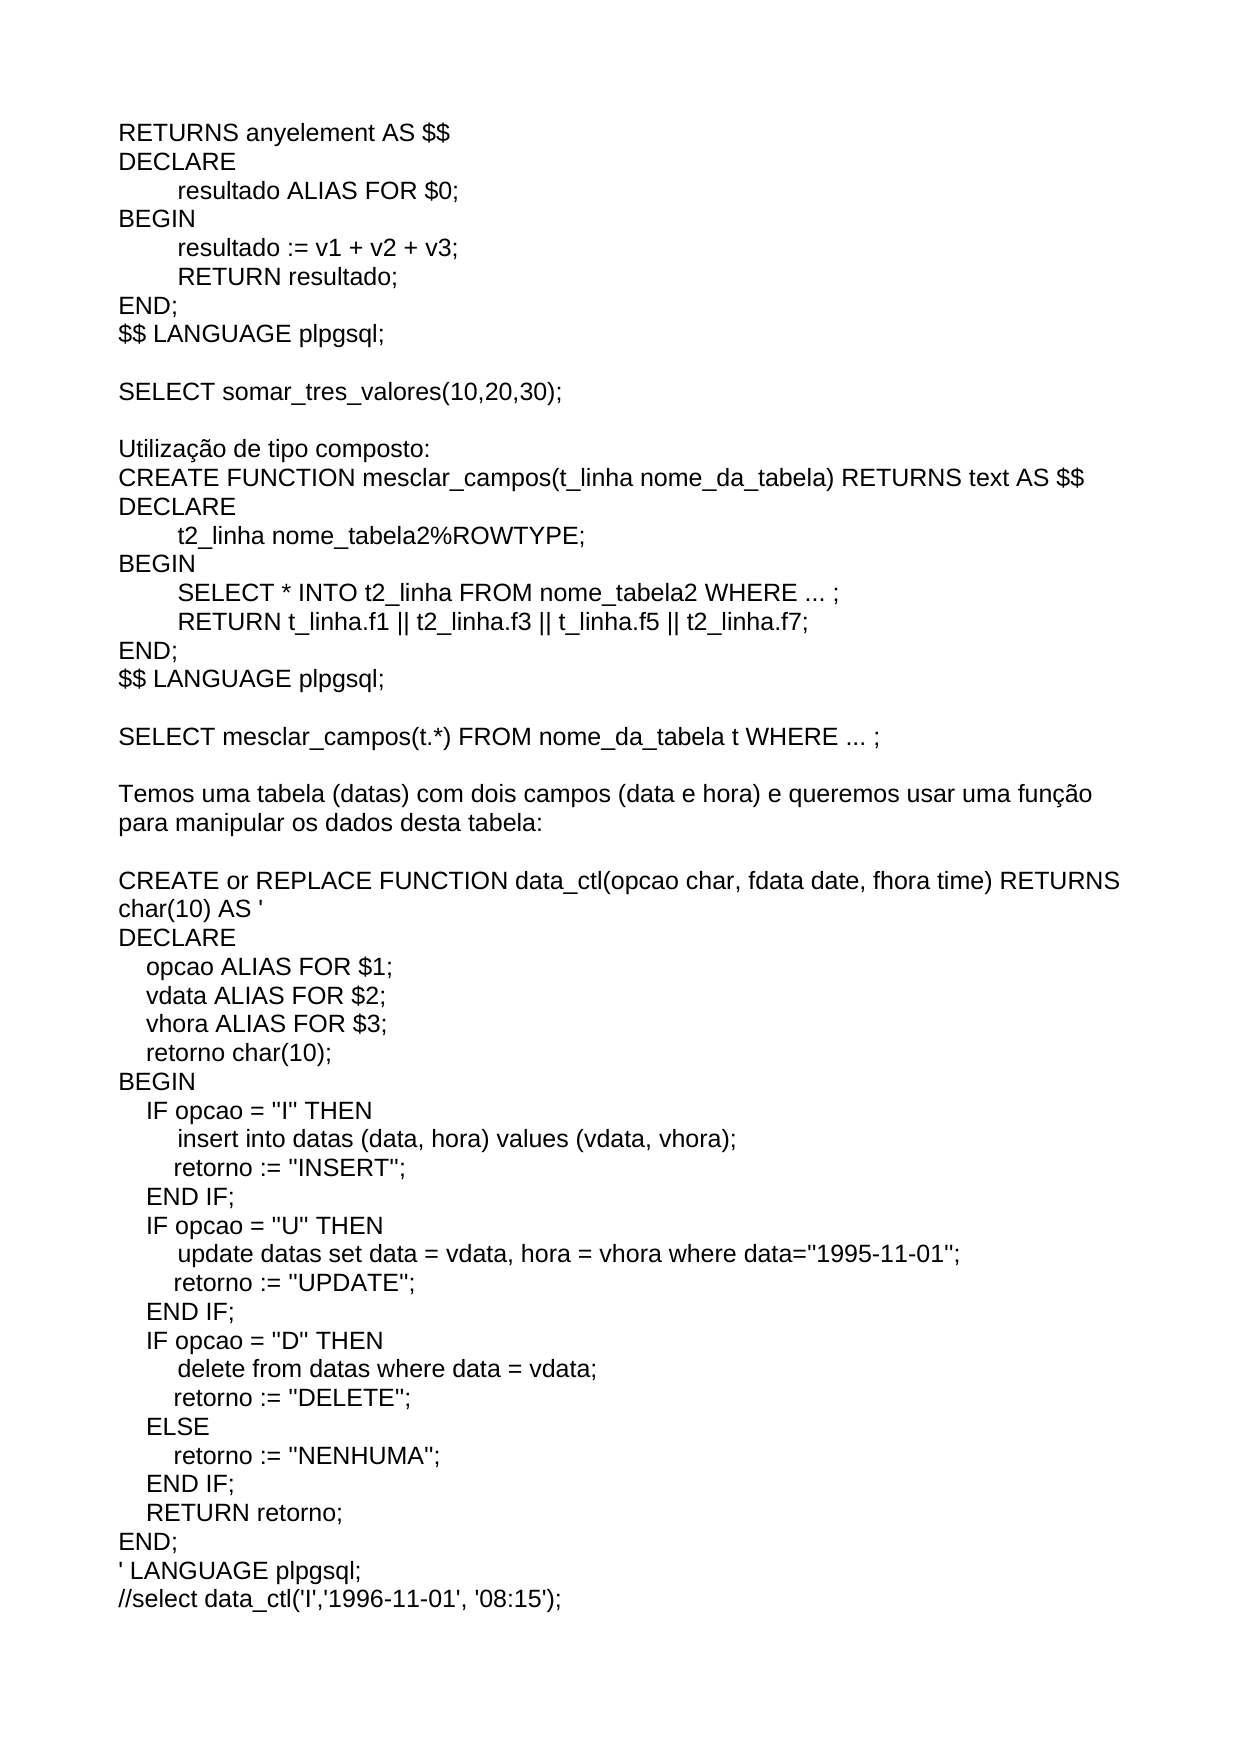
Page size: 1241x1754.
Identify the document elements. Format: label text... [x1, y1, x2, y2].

text BEGIN [118, 1067, 1122, 1096]
text $$ LANGUAGE plpgsql; [118, 319, 1122, 348]
text resultado ALIAS FOR $0; [118, 176, 1122, 204]
text RETURN resultado; [118, 262, 1122, 291]
text resultado := v1 + v2 + v3; [118, 233, 1122, 262]
text Temos uma tabela (datas) com dois campos (data e hora) e queremos usar uma função para manipular os dados desta tabela: [118, 779, 1122, 837]
text END IF; [118, 1297, 1122, 1326]
text IF opcao = ''D'' THEN [118, 1326, 1122, 1354]
text END IF; [118, 1182, 1122, 1211]
text delete from datas where data = vdata; [118, 1354, 1122, 1383]
text t2_linha nome_tabela2%ROWTYPE; [118, 521, 1122, 549]
text END; [118, 1527, 1122, 1556]
text RETURN retorno; [118, 1498, 1122, 1527]
text BEGIN [118, 204, 1122, 233]
text vdata ALIAS FOR $2; [118, 981, 1122, 1009]
text END; [118, 636, 1122, 664]
text SELECT mesclar_campos(t.*) FROM nome_da_tabela t WHERE ... ; [118, 722, 1122, 751]
text CREATE FUNCTION mesclar_campos(t_linha nome_da_tabela) RETURNS text AS $$ [118, 463, 1122, 492]
text update datas set data = vdata, hora = vhora where data=''1995-11-01''; [118, 1239, 1122, 1268]
text RETURN t_linha.f1 || t2_linha.f3 || t_linha.f5 || t2_linha.f7; [118, 607, 1122, 636]
text opcao ALIAS FOR $1; [118, 952, 1122, 981]
text $$ LANGUAGE plpgsql; [118, 664, 1122, 693]
text insert into datas (data, hora) values (vdata, vhora); [118, 1124, 1122, 1153]
text retorno := ''NENHUMA''; [118, 1441, 1122, 1469]
text ' LANGUAGE plpgsql; [118, 1556, 1122, 1584]
text IF opcao = ''U'' THEN [118, 1211, 1122, 1239]
text RETURNS anyelement AS $$ [118, 118, 1122, 147]
text //select data_ctl('I','1996-11-01', '08:15'); [118, 1584, 1122, 1613]
text CREATE or REPLACE FUNCTION data_ctl(opcao char, fdata date, fhora time) RETURNS char(10) AS ' [118, 866, 1122, 923]
text vhora ALIAS FOR $3; [118, 1009, 1122, 1038]
text retorno := ''INSERT''; [118, 1153, 1122, 1182]
text ELSE [118, 1412, 1122, 1441]
text DECLARE [118, 492, 1122, 521]
text retorno char(10); [118, 1038, 1122, 1067]
text BEGIN [118, 549, 1122, 578]
text retorno := ''UPDATE''; [118, 1268, 1122, 1297]
text END; [118, 291, 1122, 319]
text SELECT somar_tres_valores(10,20,30); [118, 377, 1122, 406]
text DECLARE [118, 923, 1122, 952]
text Utilização de tipo composto: [118, 434, 1122, 463]
text SELECT * INTO t2_linha FROM nome_tabela2 WHERE ... ; [118, 578, 1122, 607]
text IF opcao = ''I'' THEN [118, 1096, 1122, 1124]
text retorno := ''DELETE''; [118, 1383, 1122, 1412]
text END IF; [118, 1469, 1122, 1498]
text DECLARE [118, 147, 1122, 176]
